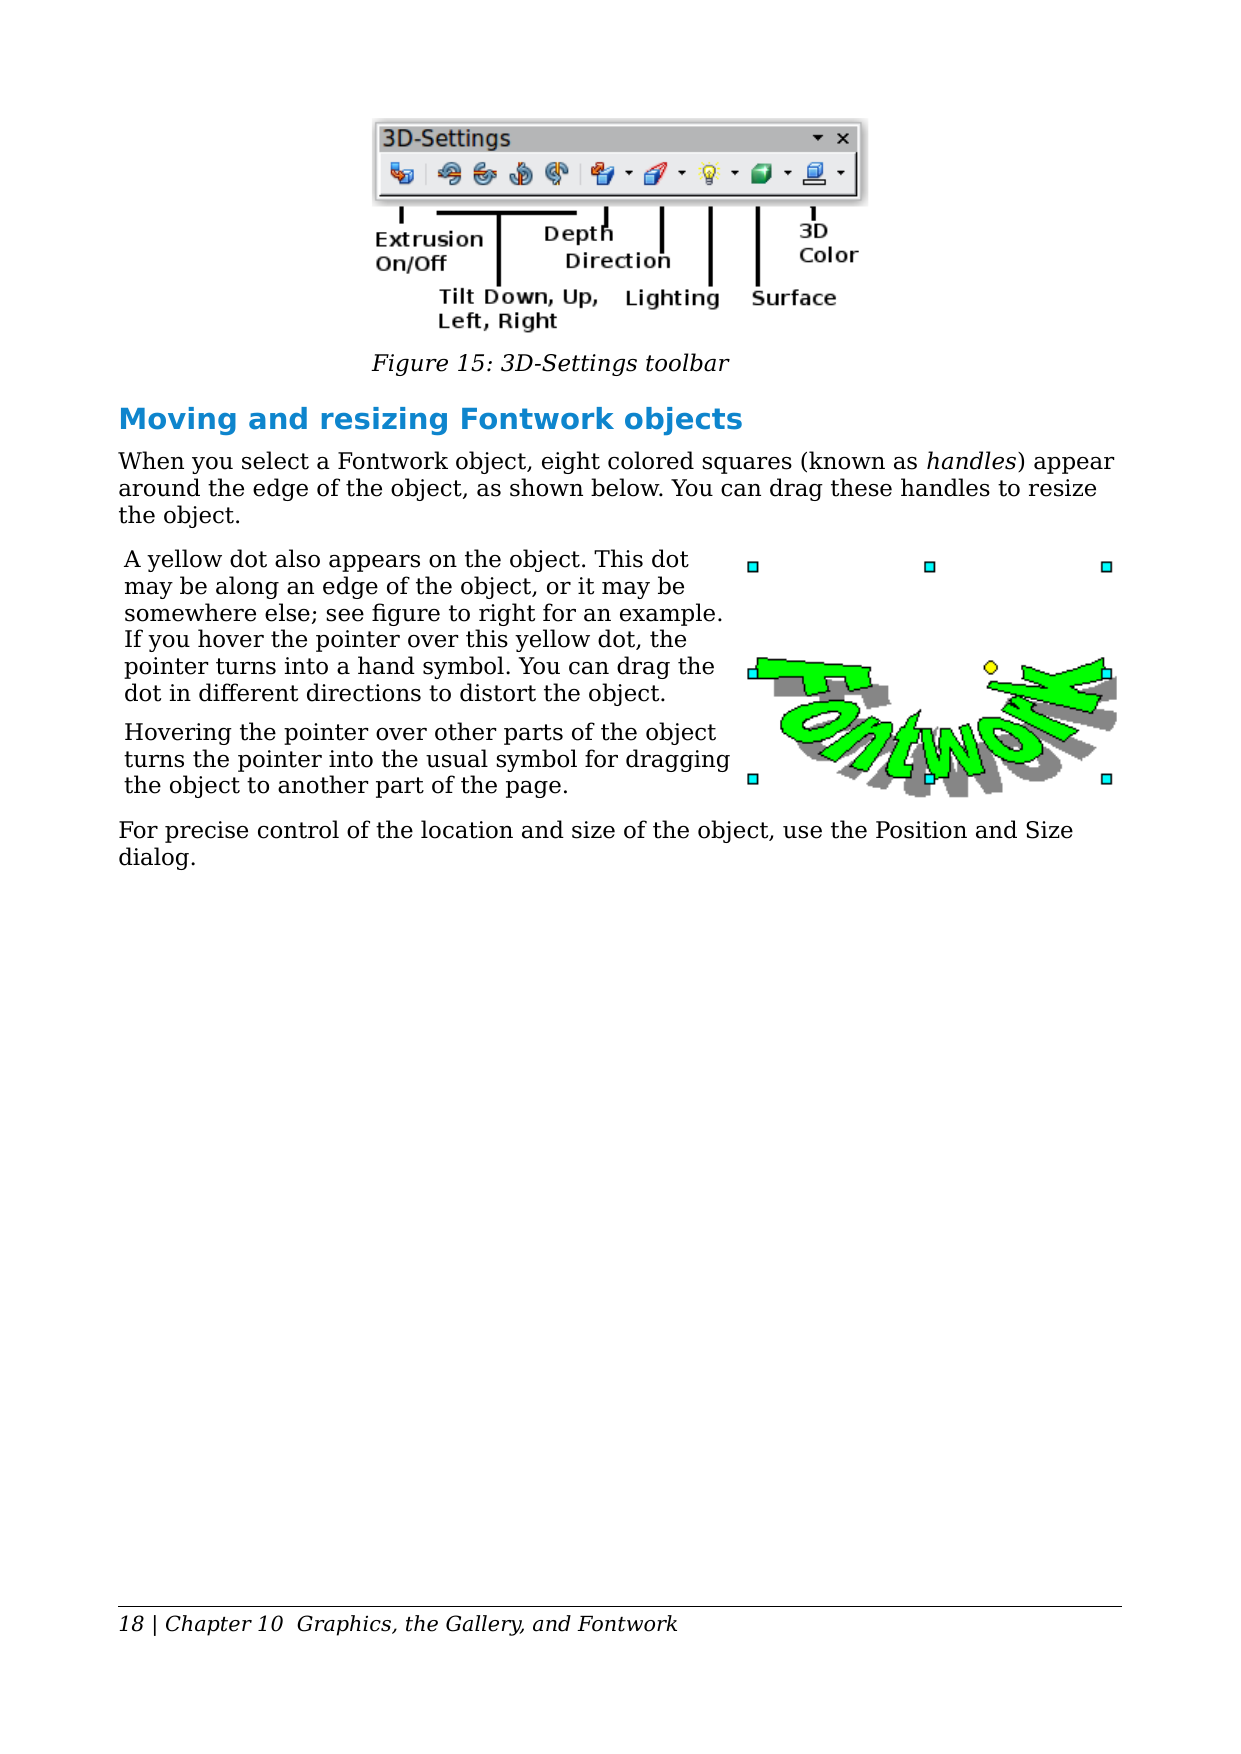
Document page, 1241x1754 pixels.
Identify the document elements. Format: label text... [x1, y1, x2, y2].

subtitle Moving and resizing Fontwork objects [118, 402, 1122, 436]
table_header [738, 541, 1122, 817]
text For precise control of the location and size of the object, use the Position and Size dialog. [118, 817, 1122, 871]
text Figure 15: 3D-Settings toolbar [372, 350, 868, 376]
text When you select a Fontwork object, eight colored squares (known as handles) appear around the edge of the object, as shown below. You can drag these handles to resize the object. [118, 448, 1122, 528]
picture [371, 118, 869, 344]
picture [743, 546, 1117, 799]
table_header A yellow dot also appears on the object. This dot may be along an edge of the object, or it may be somewhere else; see figure to right for an example. If you hover the pointer over this yellow dot, the pointer turns into a hand symbol. You can drag the dot in different directions to distort the object. Hovering the pointer over other parts of the object turns the pointer into the usual symbol for dragging the object to another part of the page. [118, 541, 738, 817]
